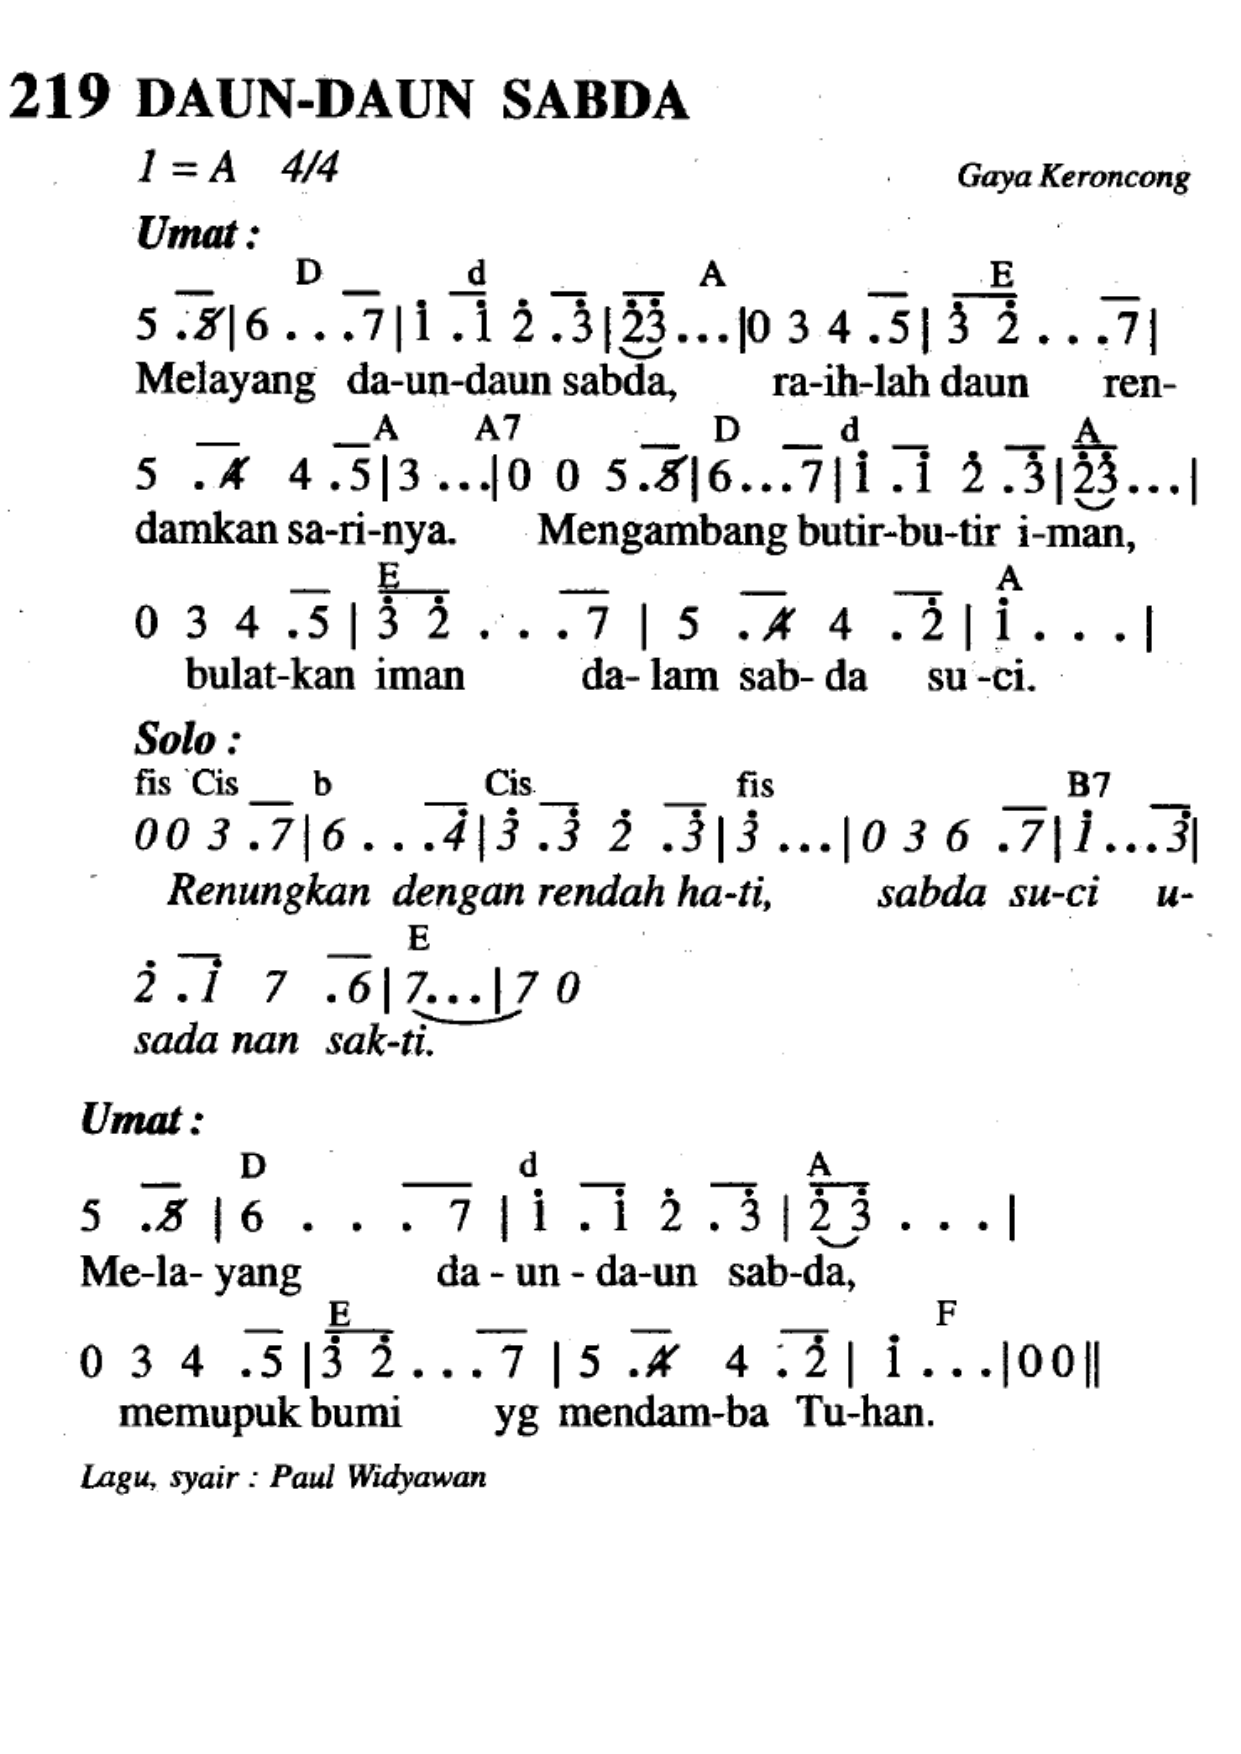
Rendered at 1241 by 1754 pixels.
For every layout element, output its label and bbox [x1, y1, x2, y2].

picture [0, 59, 1241, 1499]
